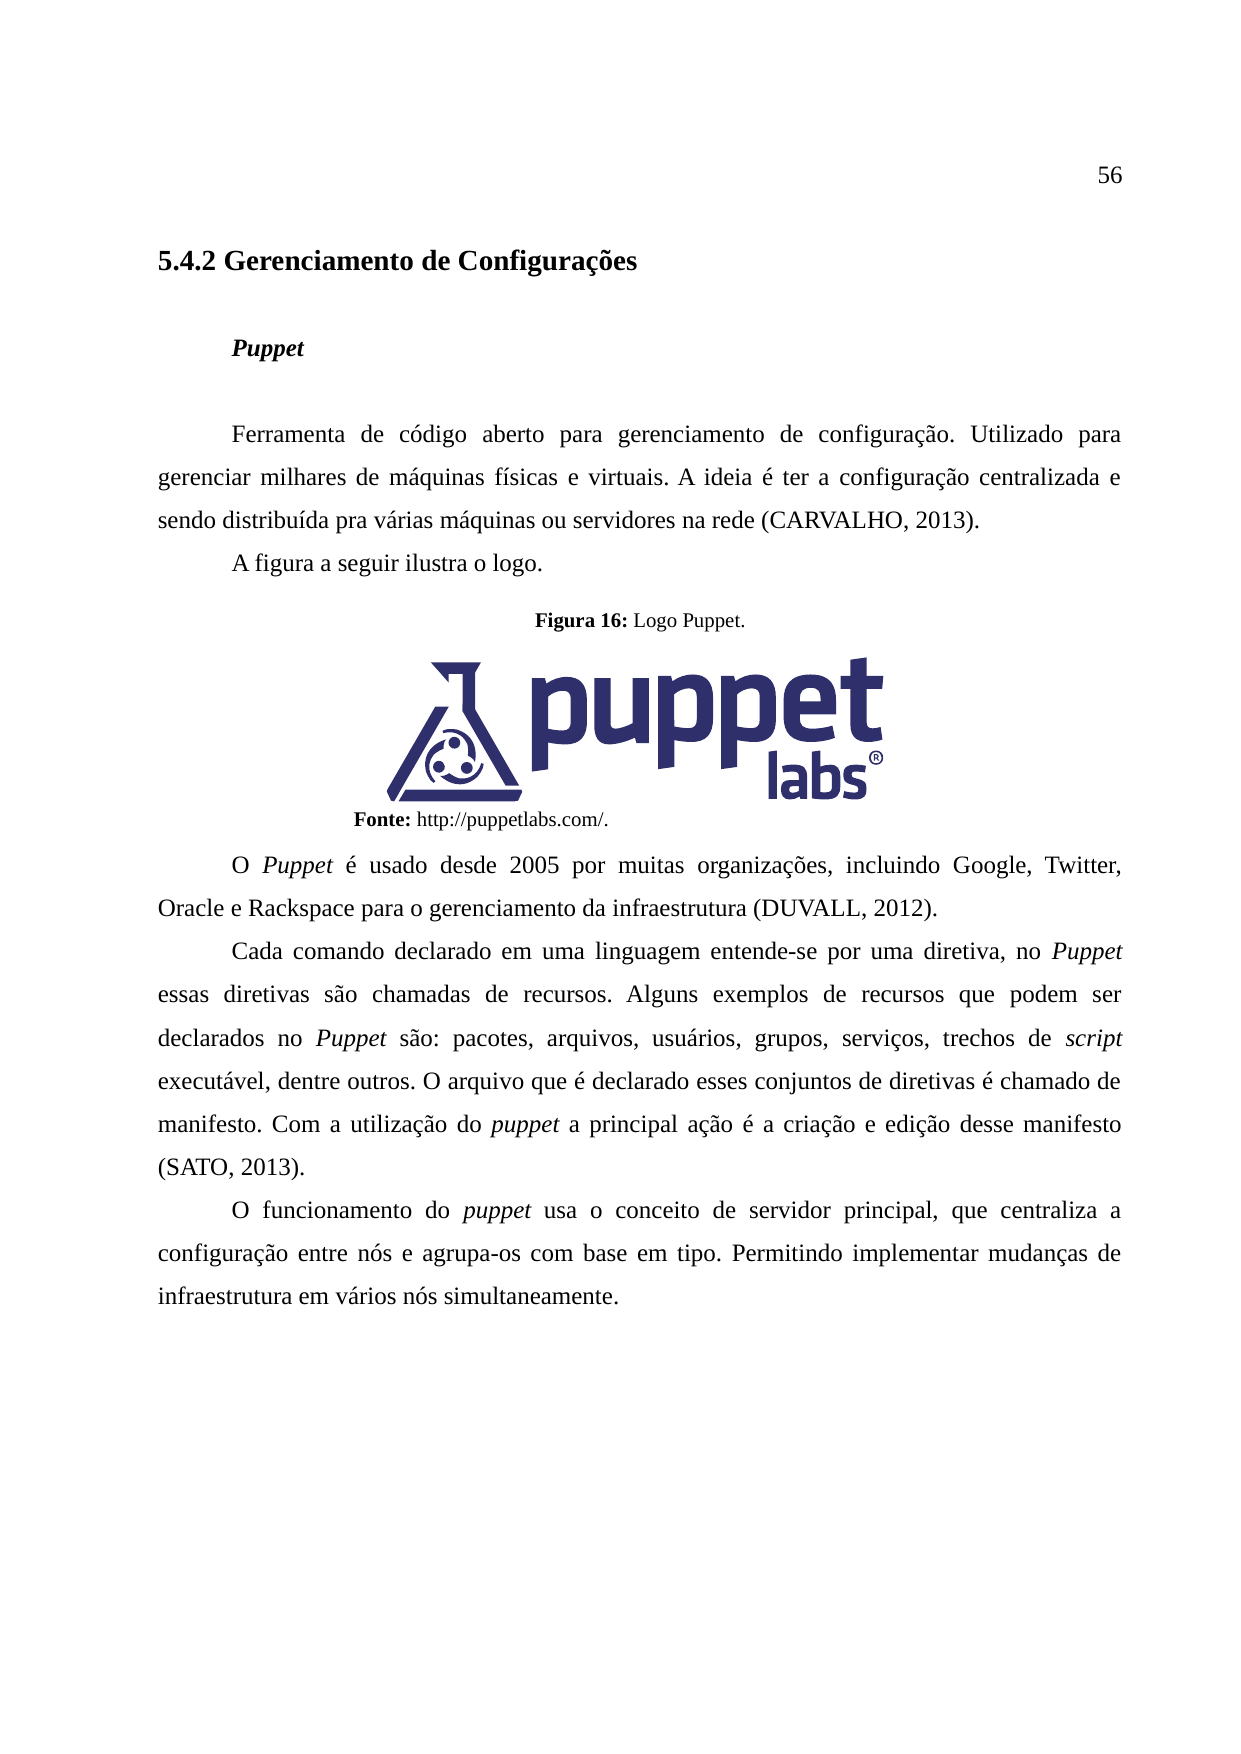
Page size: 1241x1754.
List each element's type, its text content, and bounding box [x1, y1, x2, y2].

subtitle 5.4.2 Gerenciamento de Configurações [158, 243, 1122, 277]
text Puppet [158, 333, 1122, 361]
text A figura a seguir ilustra o logo. [158, 548, 1122, 577]
text O Puppet é usado desde 2005 por muitas organizações, incluindo Google, Twitter, Oracle e Rackspace para o gerenciamento da infraestrutura (DUVALL, 2012). [158, 850, 1122, 922]
text Figura 16: Logo Puppet. [353, 608, 927, 632]
text O funcionamento do puppet usa o conceito de servidor principal, que centraliza a configuração entre nós e agrupa-os com base em tipo. Permitindo implementar mudanças de infraestrutura em vários nós simultaneamente. [158, 1195, 1122, 1310]
text Ferramenta de código aberto para gerenciamento de configuração. Utilizado para gerenciar milhares de máquinas físicas e virtuais. A ideia é ter a configuração centralizada e sendo distribuída pra várias máquinas ou servidores na rede (CARVALHO, 2013). [158, 419, 1122, 534]
text Cada comando declarado em uma linguagem entende-se por uma diretiva, no Puppet essas diretivas são chamadas de recursos. Alguns exemplos de recursos que podem ser declarados no Puppet são: pacotes, arquivos, usuários, grupos, serviços, trechos de script executável, dentre outros. O arquivo que é declarado esses conjuntos de diretivas é chamado de manifesto. Com a utilização do puppet a principal ação é a criação e edição desse manifesto (SATO, 2013). [158, 936, 1122, 1181]
text Fonte: http://puppetlabs.com/. [353, 657, 927, 831]
